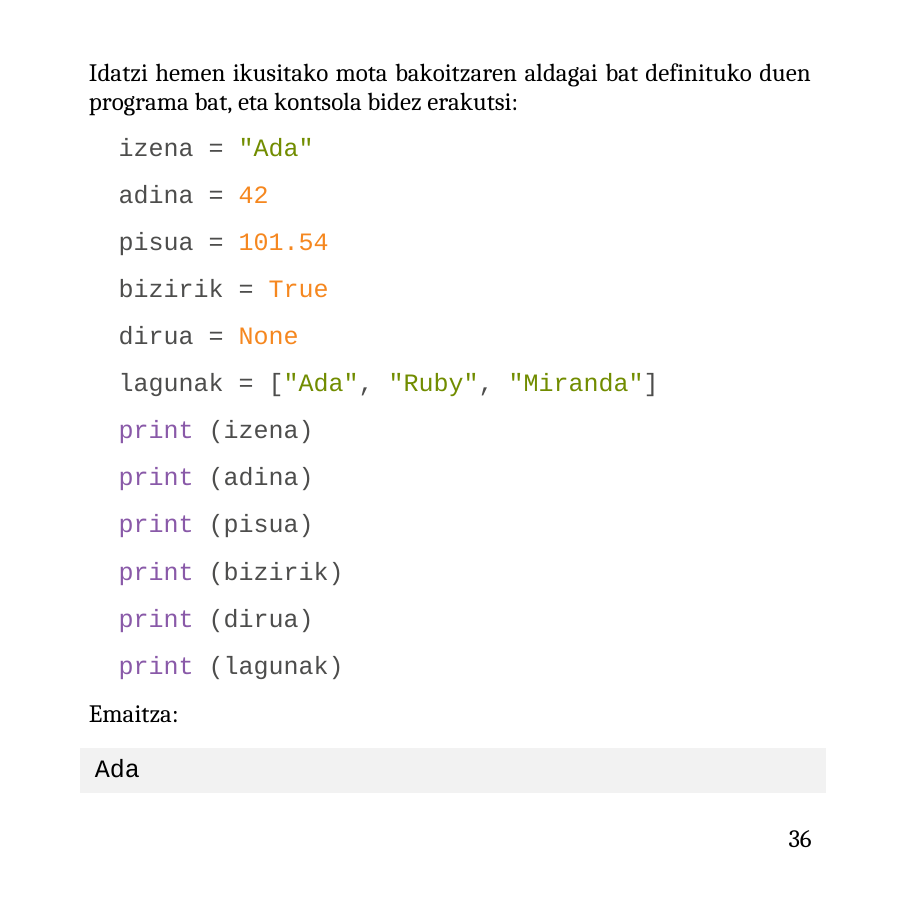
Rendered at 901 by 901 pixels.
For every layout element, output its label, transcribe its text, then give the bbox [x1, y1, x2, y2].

text print (lagunak) [118, 653, 811, 682]
text Emaitza: [89, 700, 811, 729]
text Idatzi hemen ikusitako mota bakoitzaren aldagai bat definituko duen programa bat, eta kontsola bidez erakutsi: [89, 59, 811, 117]
text lagunak = ["Ada", "Ruby", "Miranda"] [118, 371, 811, 399]
text print (izena) [118, 418, 811, 446]
text bizirik = True [118, 277, 811, 305]
text print (pisua) [118, 512, 811, 540]
text print (bizirik) [118, 559, 811, 587]
text print (adina) [118, 465, 811, 493]
text print (dirua) [118, 606, 811, 634]
text adina = 42 [118, 182, 811, 211]
text pisua = 101.54 [118, 229, 811, 258]
text izena = "Ada" [118, 135, 811, 164]
text dirua = None [118, 324, 811, 352]
text Ada [86, 754, 820, 787]
